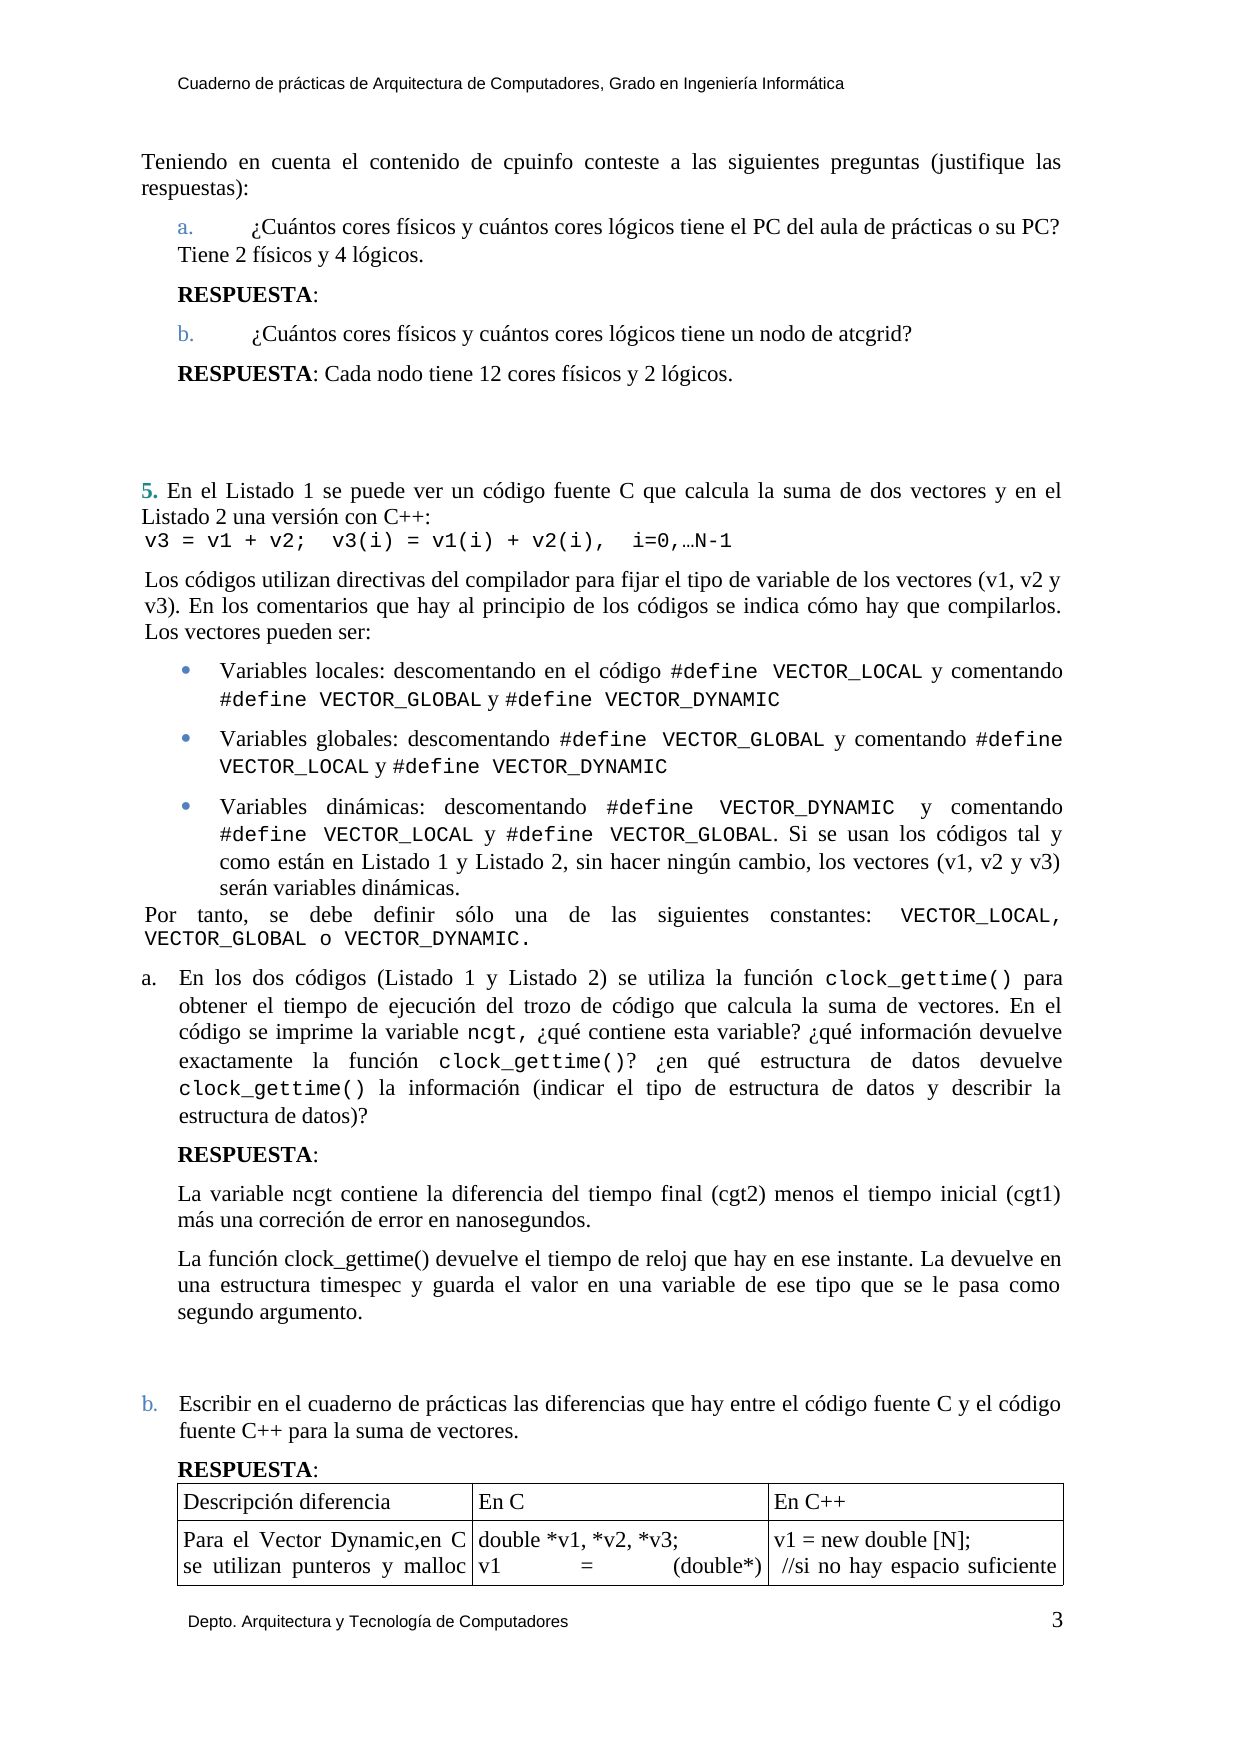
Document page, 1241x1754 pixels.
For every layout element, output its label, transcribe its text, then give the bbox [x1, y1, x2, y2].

list RESPUESTA: [177, 281, 1063, 308]
table_header En C++ [769, 1484, 1063, 1520]
table_cell v1 = new double [N]; //si no hay espacio suficiente [769, 1521, 1063, 1584]
text Por tanto, se debe definir sólo una de las siguientes constantes: VECTOR_LOCAL, VECTOR_GLOBAL o VECTOR_DYNAMIC. [144, 901, 1063, 952]
list Teniendo en cuenta el contenido de cpuinfo conteste a las siguientes preguntas (justifique las respuestas): [103, 148, 1063, 200]
table_header Descripción diferencia [178, 1484, 472, 1520]
text b. ¿Cuántos cores físicos y cuántos cores lógicos tiene un nodo de atcgrid? [177, 320, 1063, 347]
list Escribir en el cuaderno de prácticas las diferencias que hay entre el código fuente C y el código fuente C++ para la suma de vectores. [141, 1390, 1063, 1443]
text a. ¿Cuántos cores físicos y cuántos cores lógicos tiene el PC del aula de prácticas o su PC? Tiene 2 físicos y 4 lógicos. [177, 213, 1063, 268]
list La variable ncgt contiene la diferencia del tiempo final (cgt2) menos el tiempo inicial (cgt1) más una correción de error en nanosegundos. [177, 1180, 1063, 1232]
list Variables locales: descomentando en el código #define VECTOR_LOCAL y comentando #define VECTOR_GLOBAL y #define VECTOR_DYNAMIC [182, 657, 1063, 712]
list RESPUESTA: Cada nodo tiene 12 cores físicos y 2 lógicos. [177, 360, 1063, 387]
list Variables dinámicas: descomentando #define VECTOR_DYNAMIC y comentando #define VECTOR_LOCAL y #define VECTOR_GLOBAL. Si se usan los códigos tal y como están en Listado 1 y Listado 2, sin hacer ningún cambio, los vectores (v1, v2 y v3) serán variables dinámicas. [182, 793, 1063, 901]
list En los dos códigos (Listado 1 y Listado 2) se utiliza la función clock_gettime() para obtener el tiempo de ejecución del trozo de código que calcula la suma de vectores. En el código se imprime la variable ncgt, ¿qué contiene esta variable? ¿qué información devuelve exactamente la función clock_gettime()? ¿en qué estructura de datos devuelve clock_gettime() la información (indicar el tipo de estructura de datos y describir la estructura de datos)? [141, 964, 1063, 1128]
table_cell Para el Vector Dynamic,en C se utilizan punteros y malloc [178, 1521, 472, 1584]
list 5. En el Listado 1 se puede ver un código fuente C que calcula la suma de dos vectores y en el Listado 2 una versión con C++: [103, 477, 1063, 529]
list La función clock_gettime() devuelve el tiempo de reloj que hay en ese instante. La devuelve en una estructura timespec y guarda el valor en una variable de ese tipo que se le pasa como segundo argumento. [177, 1245, 1063, 1324]
table_cell double *v1, *v2, *v3; v1 = (double*) [473, 1521, 768, 1584]
list RESPUESTA: [177, 1141, 1063, 1167]
table_header En C [473, 1484, 768, 1520]
text v3 = v1 + v2; v3(i) = v1(i) + v2(i), i=0,…N-1 [144, 529, 1063, 553]
list RESPUESTA: [177, 1456, 1063, 1482]
text Los códigos utilizan directivas del compilador para fijar el tipo de variable de los vectores (v1, v2 y v3). En los comentarios que hay al principio de los códigos se indica cómo hay que compilarlos. Los vectores pueden ser: [144, 566, 1063, 645]
list Variables globales: descomentando #define VECTOR_GLOBAL y comentando #define VECTOR_LOCAL y #define VECTOR_DYNAMIC [182, 725, 1063, 780]
